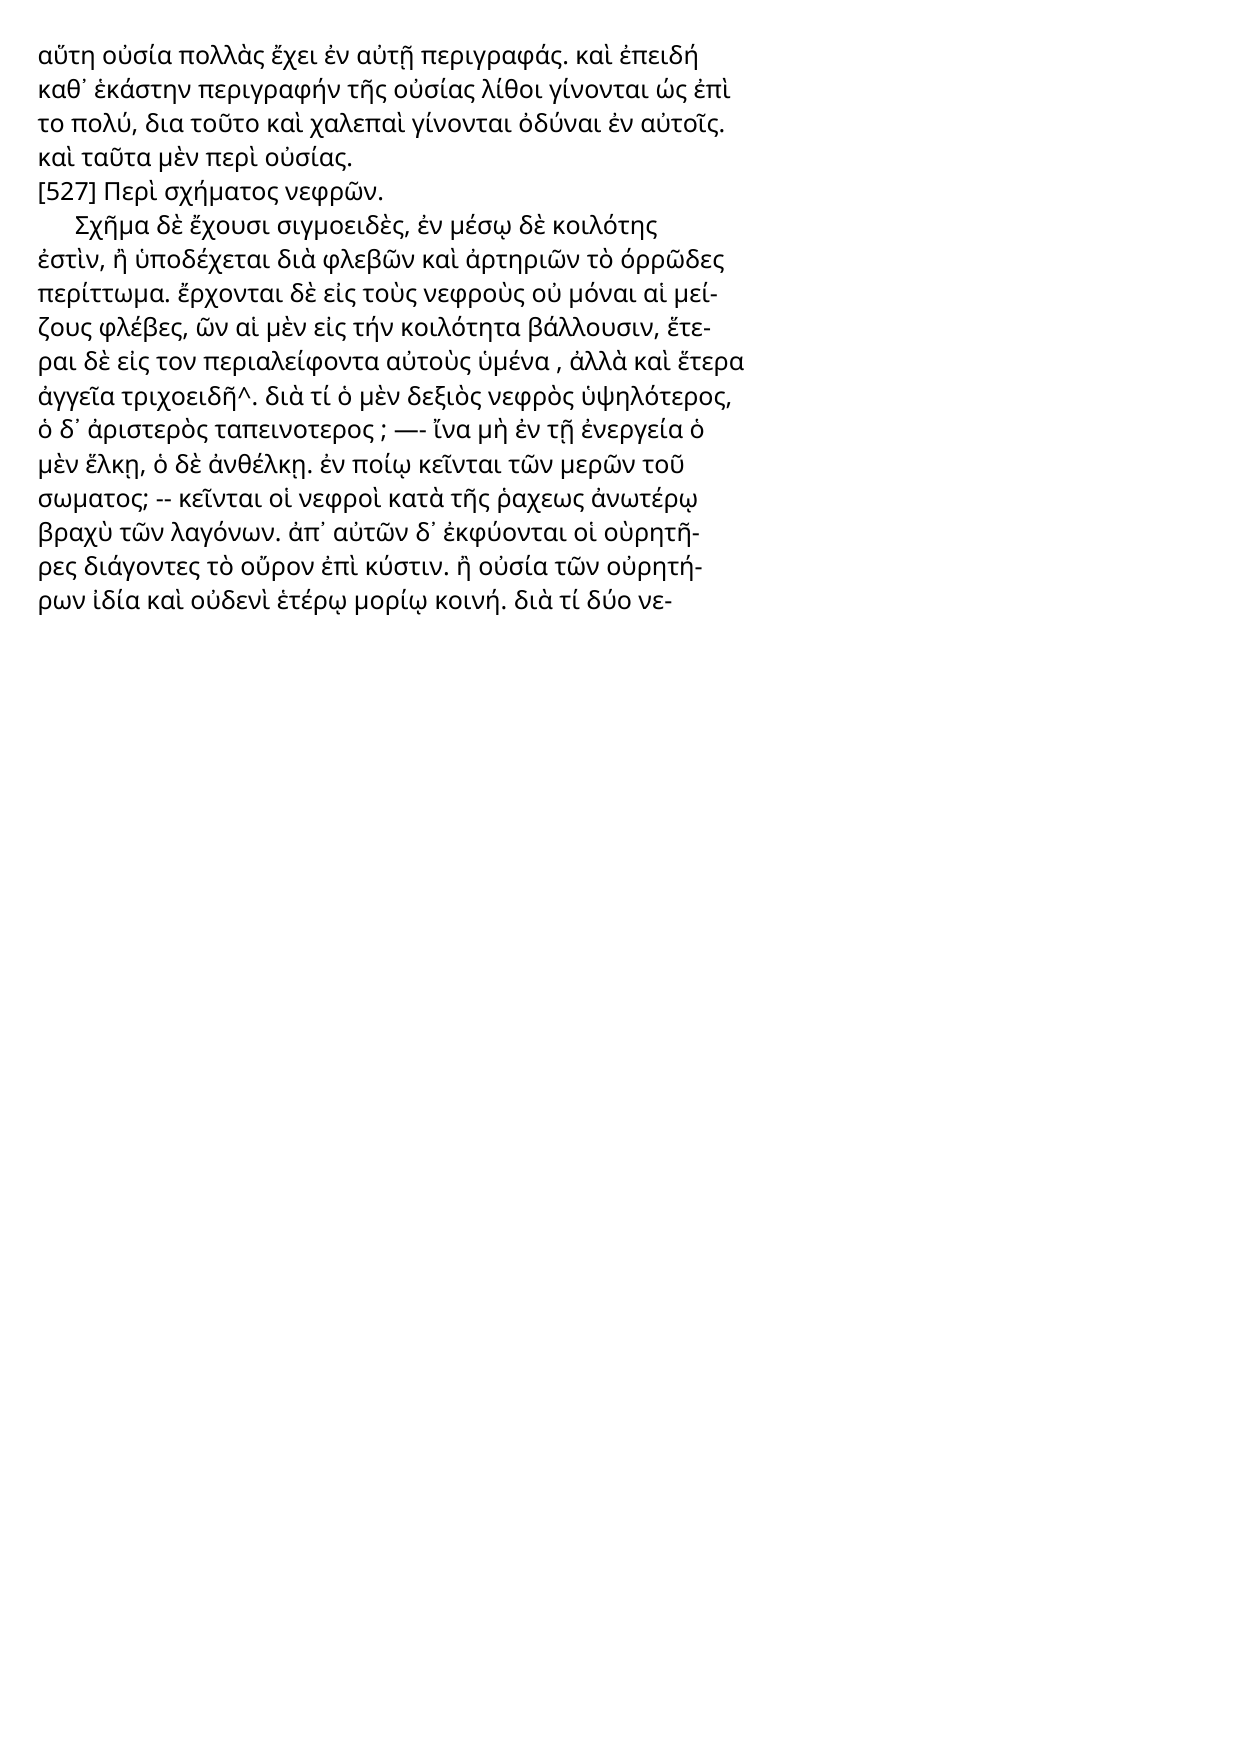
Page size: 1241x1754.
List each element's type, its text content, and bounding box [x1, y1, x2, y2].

text Σχῆμα δὲ ἔχουσι σιγμοειδὲς, ἐν μέσῳ δὲ κοιλότης ἐστὶν, ἢ ὑποδέχεται διὰ φλεβῶν καὶ ἀρτηριῶν τὸ όρρῶδες περίττωμα. ἔρχονται δὲ εἰς τοὺς νεφροὺς οὐ μόναι αἱ μεί- ζους φλέβες, ῶν αἱ μὲν εἰς τήν κοιλότητα βάλλουσιν, ἕτε- ραι δὲ εἰς τον περιαλείφοντα αὐτοὺς ὑμένα , ἀλλὰ καὶ ἕτερα ἀγγεῖα τριχοειδῆ^. διὰ τί ὁ μὲν δεξιὸς νεφρὸς ὑψηλότερος, ὁ δ᾽ ἀριστερὸς ταπεινοτερος ; —- ἴνα μὴ ἐν τῇ ἐνεργεία ὁ μὲν ἕλκῃ, ὁ δὲ ἀνθέλκῃ. ἐν ποίῳ κεῖνται τῶν μερῶν τοῦ σωματος; -- κεῖνται οἱ νεφροὶ κατὰ τῆς ῥαχεως ἀνωτέρῳ βραχὺ τῶν λαγόνων. ἀπ᾽ αὐτῶν δ᾽ ἐκφύονται οἱ οὺρητῆ- ρες διάγοντες τὸ οὔρον ἐπὶ κύστιν. ἢ οὐσία τῶν οὐρητή- ρων ἰδία καὶ οὐδενὶ ἑτέρῳ μορίῳ κοινή. διὰ τί δύο νε- [37, 208, 1203, 617]
text αὕτη οὐσία πολλὰς ἔχει ἐν αὐτῇ περιγραφάς. καὶ ἐπειδή καθ᾽ ἑκάστην περιγραφήν τῆς οὐσίας λίθοι γίνονται ώς ἐπὶ το πολύ, δια τοῦτο καὶ χαλεπαὶ γίνονται ὀδύναι ἐν αὐτοῖς. καὶ ταῦτα μὲν περὶ οὐσίας. [37, 37, 1203, 174]
text [527] Περὶ σχήματος νεφρῶν. [37, 174, 1203, 208]
